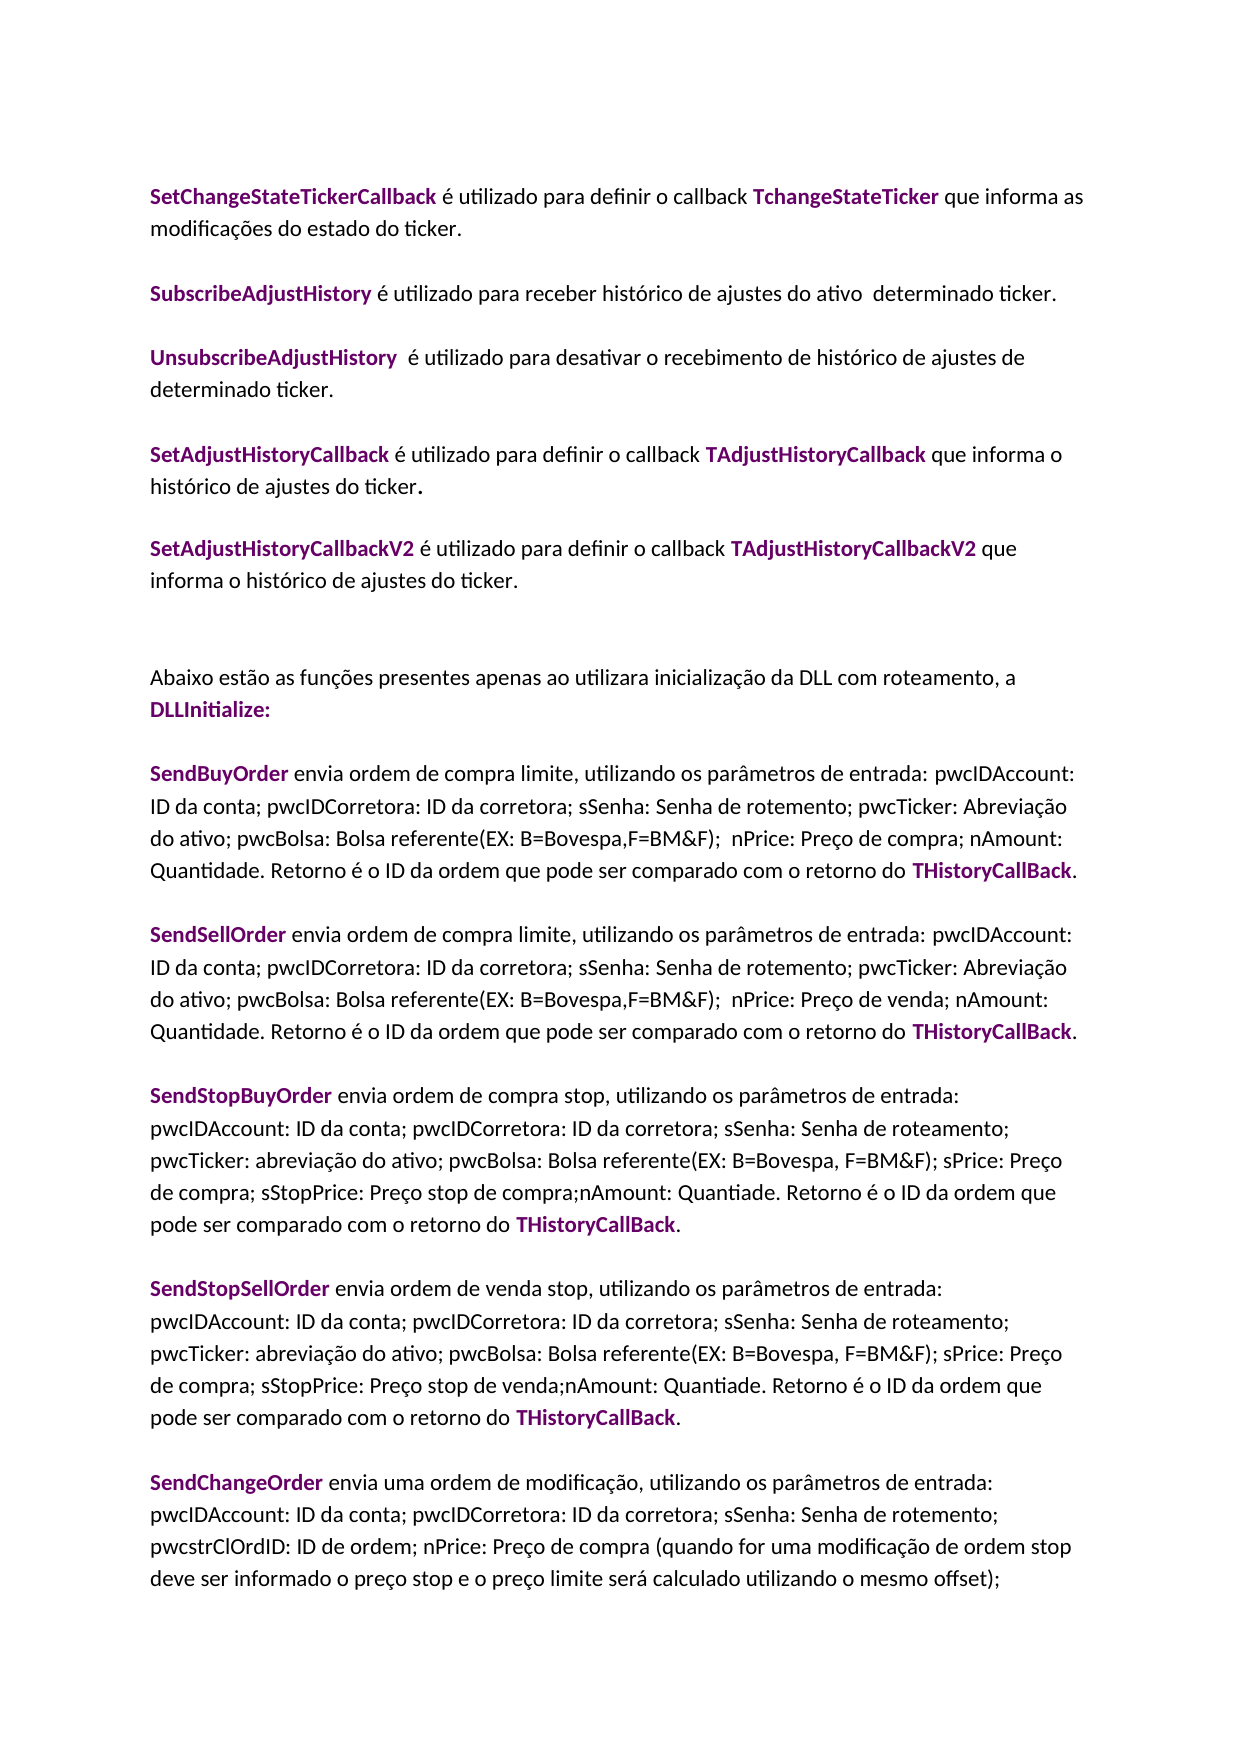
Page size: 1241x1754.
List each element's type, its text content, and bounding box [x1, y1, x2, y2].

text UnsubscribeAdjustHistory é utilizado para desativar o recebimento de histórico de ajustes de determinado ticker. [150, 343, 1090, 403]
text SendStopSellOrder envia ordem de venda stop, utilizando os parâmetros de entrada: pwcIDAccount: ID da conta; pwcIDCorretora: ID da corretora; sSenha: Senha de roteamento; pwcTicker: abreviação do ativo; pwcBolsa: Bolsa referente(EX: B=Bovespa, F=BM&F); sPrice: Preço de compra; sStopPrice: Preço stop de venda;nAmount: Quantiade. Retorno é o ID da ordem que pode ser comparado com o retorno do THistoryCallBack. [150, 1274, 1090, 1431]
text SetChangeStateTickerCallback é utilizado para definir o callback TchangeStateTicker que informa as modificações do estado do ticker. [150, 182, 1090, 242]
text SendBuyOrder envia ordem de compra limite, utilizando os parâmetros de entrada: pwcIDAccount: ID da conta; pwcIDCorretora: ID da corretora; sSenha: Senha de rotemento; pwcTicker: Abreviação do ativo; pwcBolsa: Bolsa referente(EX: B=Bovespa,F=BM&F); nPrice: Preço de compra; nAmount: Quantidade. Retorno é o ID da ordem que pode ser comparado com o retorno do THistoryCallBack. [150, 759, 1090, 884]
text SubscribeAdjustHistory é utilizado para receber histórico de ajustes do ativo determinado ticker. [150, 279, 1090, 307]
text SetAdjustHistoryCallback é utilizado para definir o callback TAdjustHistoryCallback que informa o histórico de ajustes do ticker. [150, 440, 1090, 500]
text Abaixo estão as funções presentes apenas ao utilizara inicialização da DLL com roteamento, a DLLInitialize: [150, 663, 1090, 723]
text SetAdjustHistoryCallbackV2 é utilizado para definir o callback TAdjustHistoryCallbackV2 que informa o histórico de ajustes do ticker. [150, 534, 1090, 594]
text SendSellOrder envia ordem de compra limite, utilizando os parâmetros de entrada: pwcIDAccount: ID da conta; pwcIDCorretora: ID da corretora; sSenha: Senha de rotemento; pwcTicker: Abreviação do ativo; pwcBolsa: Bolsa referente(EX: B=Bovespa,F=BM&F); nPrice: Preço de venda; nAmount: Quantidade. Retorno é o ID da ordem que pode ser comparado com o retorno do THistoryCallBack. [150, 921, 1090, 1045]
text SendStopBuyOrder envia ordem de compra stop, utilizando os parâmetros de entrada: pwcIDAccount: ID da conta; pwcIDCorretora: ID da corretora; sSenha: Senha de roteamento; pwcTicker: abreviação do ativo; pwcBolsa: Bolsa referente(EX: B=Bovespa, F=BM&F); sPrice: Preço de compra; sStopPrice: Preço stop de compra;nAmount: Quantiade. Retorno é o ID da ordem que pode ser comparado com o retorno do THistoryCallBack. [150, 1081, 1090, 1238]
text SendChangeOrder envia uma ordem de modificação, utilizando os parâmetros de entrada: pwcIDAccount: ID da conta; pwcIDCorretora: ID da corretora; sSenha: Senha de rotemento; pwcstrClOrdID: ID de ordem; nPrice: Preço de compra (quando for uma modificação de ordem stop deve ser informado o preço stop e o preço limite será calculado utilizando o mesmo offset); [150, 1468, 1090, 1592]
